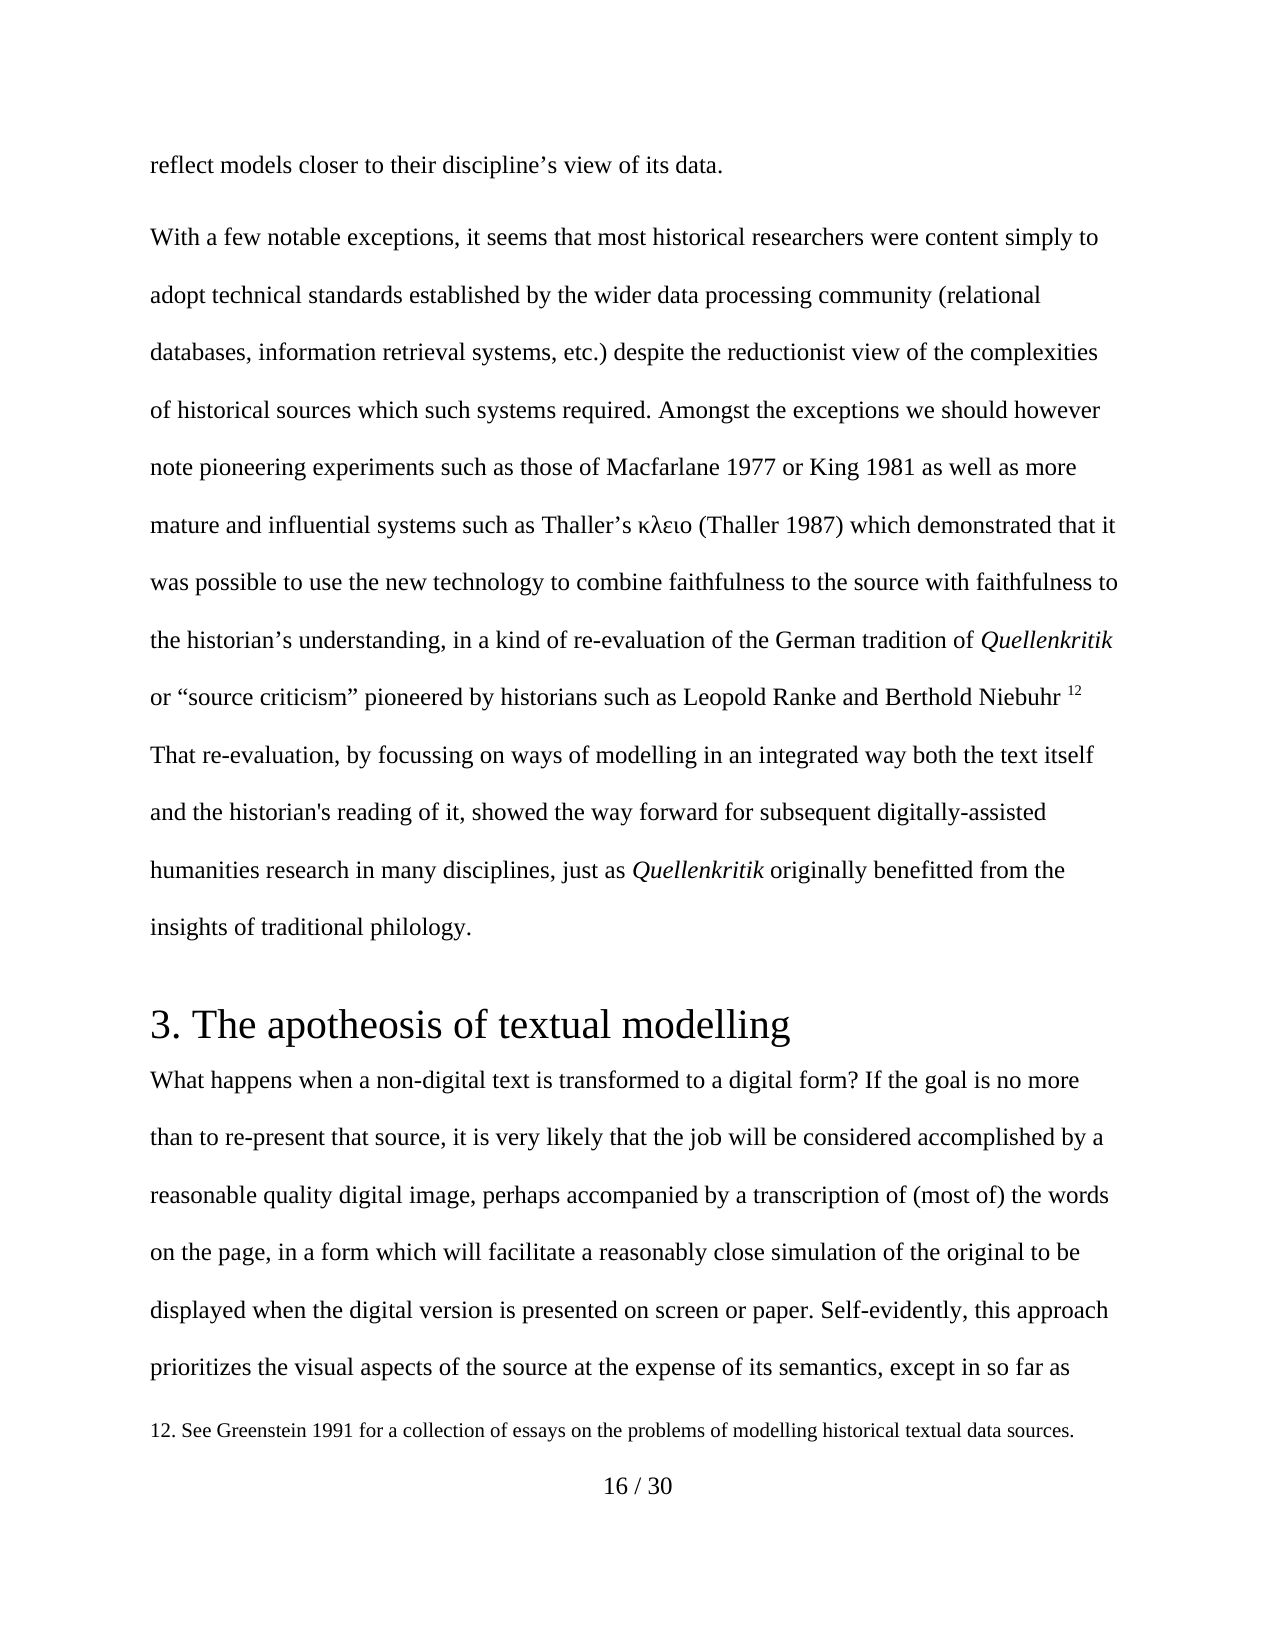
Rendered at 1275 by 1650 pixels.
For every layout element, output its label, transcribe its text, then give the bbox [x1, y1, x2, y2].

text . See Greenstein 1991 for a collection of essays on the problems of modelling historical textual data sources. [150, 1418, 1125, 1442]
text reflect models closer to their discipline’s view of its data. [150, 150, 1125, 179]
text What happens when a non-digital text is transformed to a digital form? If the goal is no more than to re-present that source, it is very likely that the job will be considered accomplished by a reasonable quality digital image, perhaps accompanied by a transcription of (most of) the words on the page, in a form which will facilitate a reasonably close simulation of the original to be displayed when the digital version is presented on screen or paper. Self-evidently, this approach prioritizes the visual aspects of the source at the expense of its semantics, except in so far as [150, 1065, 1125, 1381]
subtitle 3. The apotheosis of textual modelling [150, 999, 1125, 1047]
text With a few notable exceptions, it seems that most historical researchers were content simply to adopt technical standards established by the wider data processing community (relational databases, information retrieval systems, etc.) despite the reductionist view of the complexities of historical sources which such systems required. Amongst the exceptions we should however note pioneering experiments such as those of Macfarlane 1977 or King 1981 as well as more mature and influential systems such as Thaller’s κλειο (Thaller 1987) which demonstrated that it was possible to use the new technology to combine faithfulness to the source with faithfulness to the historian’s understanding, in a kind of re-evaluation of the German tradition of Quellenkritik or “source criticism” pioneered by historians such as Leopold Ranke and Berthold Niebuhr That re-evaluation, by focussing on ways of modelling in an integrated way both the text itself and the historian's reading of it, showed the way forward for subsequent digitally-assisted humanities research in many disciplines, just as Quellenkritik originally benefitted from the insights of traditional philology. [150, 222, 1125, 941]
